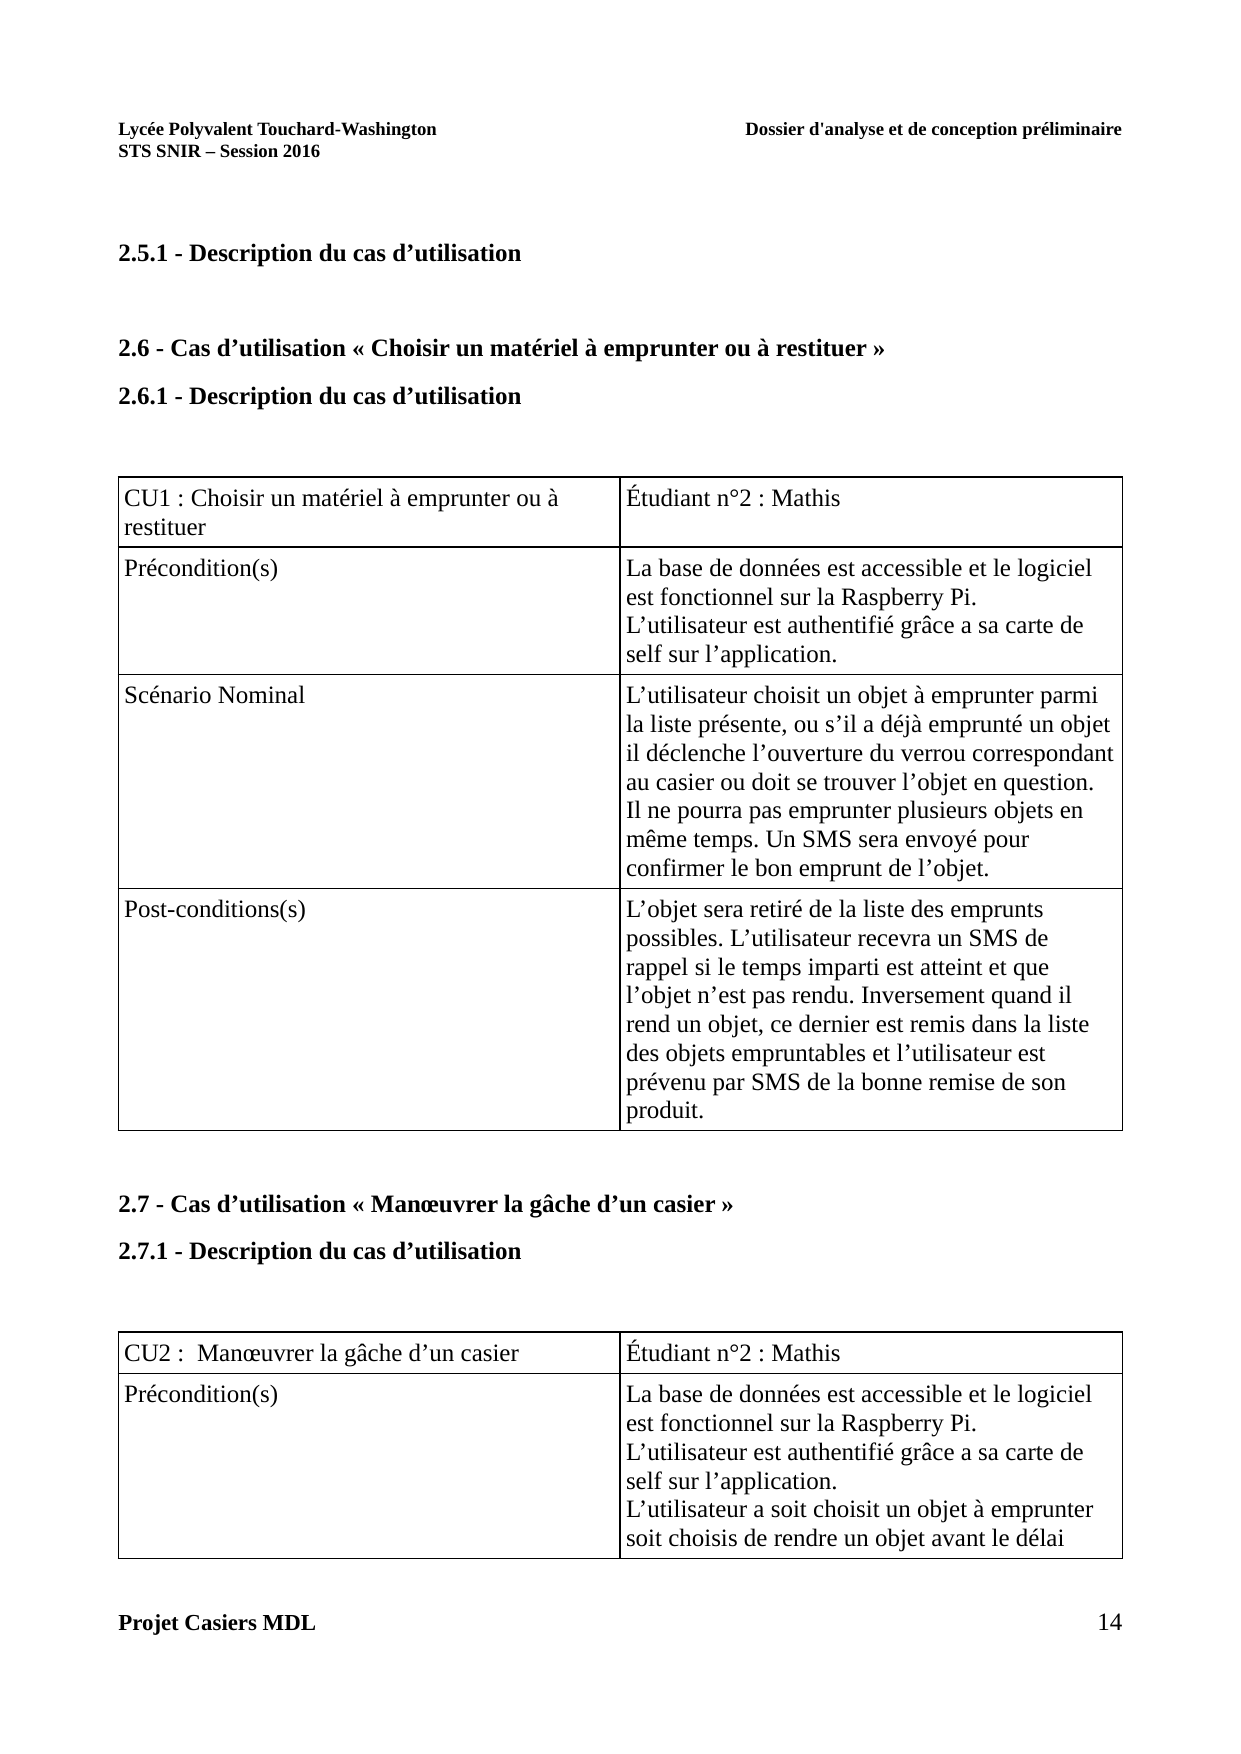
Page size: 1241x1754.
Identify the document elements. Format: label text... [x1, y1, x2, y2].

table_cell Scénario Nominal [119, 675, 619, 888]
table_cell L’objet sera retiré de la liste des emprunts possibles. L’utilisateur recevra un SMS de rappel si le temps imparti est atteint et que l’objet n’est pas rendu. Inversement quand il rend un objet, ce dernier est remis dans la liste des objets empruntables et l’utilisateur est prévenu par SMS de la bonne remise de son produit. [621, 889, 1122, 1130]
table_header Étudiant n°2 : Mathis [621, 478, 1122, 546]
table_header Étudiant n°2 : Mathis [621, 1333, 1122, 1373]
text 2.7 - Cas d’utilisation « Manœuvrer la gâche d’un casier » [118, 1189, 1122, 1217]
table_cell Précondition(s) [119, 1374, 619, 1558]
table_cell La base de données est accessible et le logiciel est fonctionnel sur la Raspberry Pi. L’utilisateur est authentifié grâce a sa carte de self sur l’application. [621, 548, 1122, 674]
table_header CU2 : Manœuvrer la gâche d’un casier [119, 1333, 619, 1373]
table_cell L’utilisateur choisit un objet à emprunter parmi la liste présente, ou s’il a déjà emprunté un objet il déclenche l’ouverture du verrou correspondant au casier ou doit se trouver l’objet en question. Il ne pourra pas emprunter plusieurs objets en même temps. Un SMS sera envoyé pour confirmer le bon emprunt de l’objet. [621, 675, 1122, 888]
table_header CU1 : Choisir un matériel à emprunter ou à restituer [119, 478, 619, 546]
text 2.6 - Cas d’utilisation « Choisir un matériel à emprunter ou à restituer » [118, 333, 1122, 362]
table_cell La base de données est accessible et le logiciel est fonctionnel sur la Raspberry Pi. L’utilisateur est authentifié grâce a sa carte de self sur l’application. L’utilisateur a soit choisit un objet à emprunter soit choisis de rendre un objet avant le délai [621, 1374, 1122, 1558]
text 2.6.1 - Description du cas d’utilisation [118, 381, 1122, 410]
table_cell Précondition(s) [119, 548, 619, 674]
text 2.5.1 - Description du cas d’utilisation [118, 238, 1122, 267]
text 2.7.1 - Description du cas d’utilisation [118, 1236, 1122, 1265]
table_cell Post-conditions(s) [119, 889, 619, 1130]
